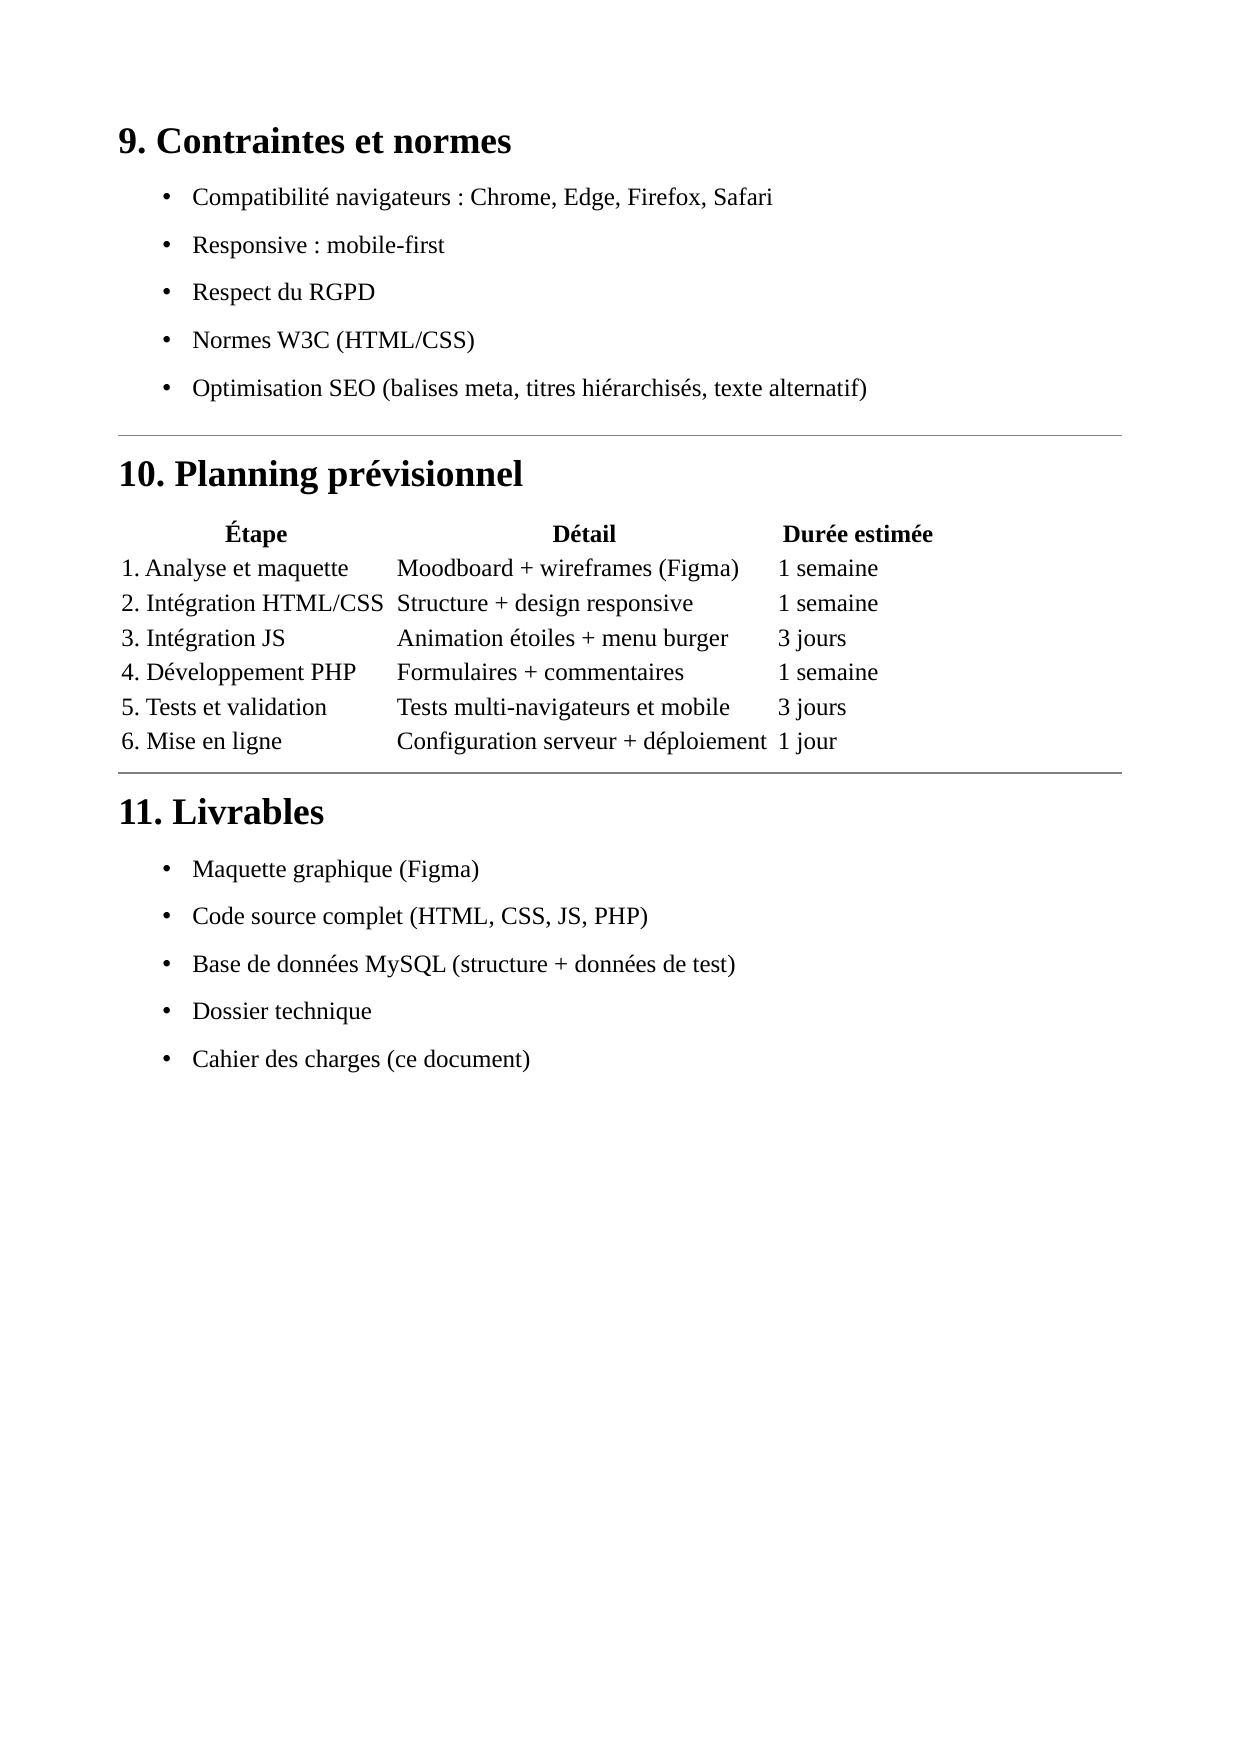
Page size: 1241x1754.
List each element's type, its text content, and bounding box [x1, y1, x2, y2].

table_cell Structure + design responsive [394, 585, 775, 620]
list Respect du RGPD [162, 277, 1122, 306]
table_cell 6. Mise en ligne [118, 724, 394, 758]
table_cell 3 jours [775, 620, 941, 654]
table_cell 3 jours [775, 689, 941, 723]
list Normes W3C (HTML/CSS) [162, 325, 1122, 354]
table_header Détail [394, 516, 775, 551]
table_cell Animation étoiles + menu burger [394, 620, 775, 654]
table_cell 1 semaine [775, 551, 941, 585]
subtitle 9. Contraintes et normes [118, 118, 1122, 161]
table_cell 1 jour [775, 724, 941, 758]
table_header Durée estimée [775, 516, 941, 551]
table_cell Formulaires + commentaires [394, 654, 775, 689]
table_cell 2. Intégration HTML/CSS [118, 585, 394, 620]
subtitle 11. Livrables [118, 789, 1122, 833]
table_cell Configuration serveur + déploiement [394, 724, 775, 758]
table_header Étape [118, 516, 394, 551]
table_cell Tests multi-navigateurs et mobile [394, 689, 775, 723]
list Maquette graphique (Figma) [162, 854, 1122, 882]
list Optimisation SEO (balises meta, titres hiérarchisés, texte alternatif) [162, 373, 1122, 401]
table_cell 4. Développement PHP [118, 654, 394, 689]
list Compatibilité navigateurs : Chrome, Edge, Firefox, Safari [162, 182, 1122, 211]
table_cell Moodboard + wireframes (Figma) [394, 551, 775, 585]
list Cahier des charges (ce document) [162, 1044, 1122, 1073]
list Responsive : mobile-first [162, 230, 1122, 259]
table_cell 1 semaine [775, 585, 941, 620]
list Base de données MySQL (structure + données de test) [162, 949, 1122, 978]
table_cell 3. Intégration JS [118, 620, 394, 654]
table_cell 5. Tests et validation [118, 689, 394, 723]
list Dossier technique [162, 996, 1122, 1025]
list Code source complet (HTML, CSS, JS, PHP) [162, 901, 1122, 930]
table_cell 1 semaine [775, 654, 941, 689]
table_cell 1. Analyse et maquette [118, 551, 394, 585]
subtitle 10. Planning prévisionnel [118, 452, 1122, 495]
